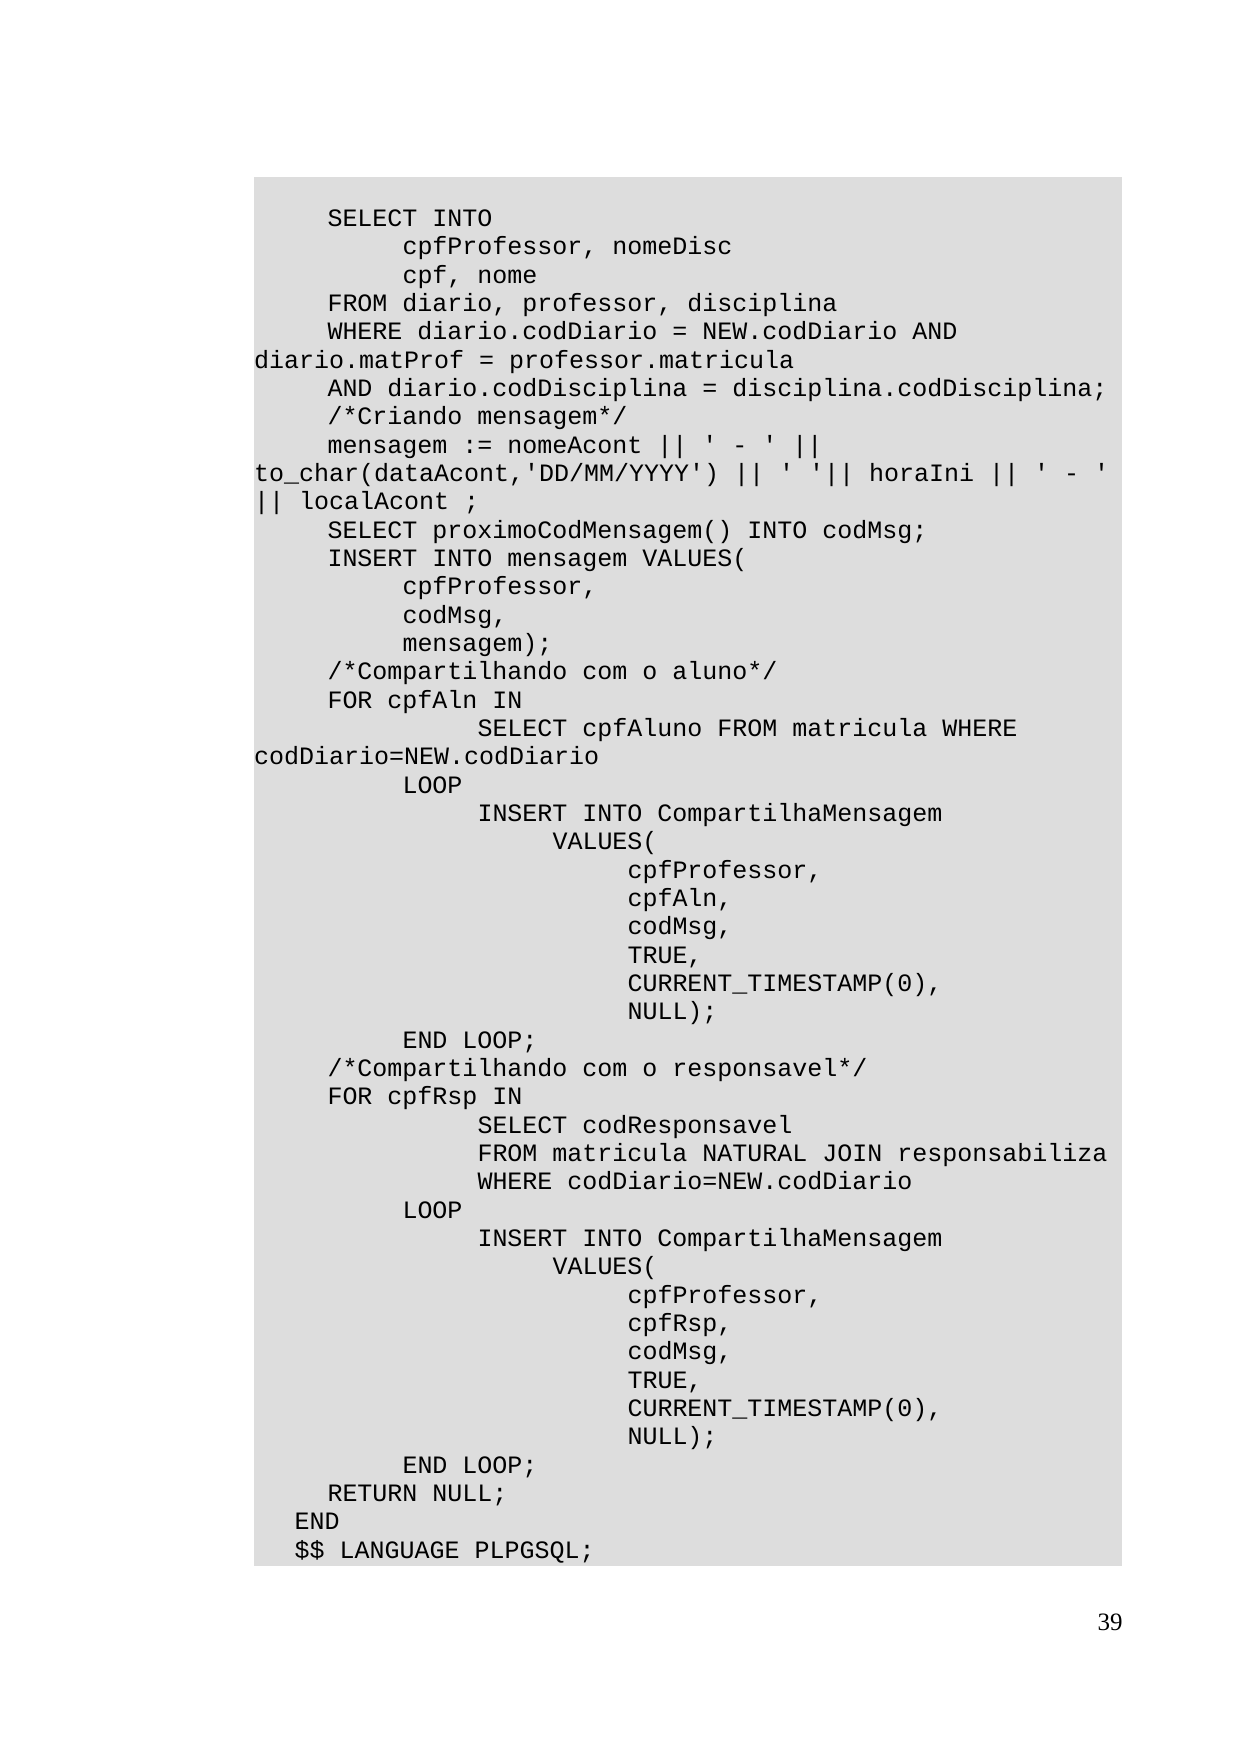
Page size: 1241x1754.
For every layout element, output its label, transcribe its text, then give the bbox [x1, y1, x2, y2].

text INSERT INTO CompartilhaMensagem [254, 1226, 1122, 1254]
text VALUES( [254, 829, 1122, 857]
text VALUES( [254, 1254, 1122, 1282]
text LOOP [254, 1197, 1122, 1226]
text codMsg, [254, 1339, 1122, 1367]
text FOR cpfAln IN [254, 687, 1122, 716]
text codMsg, [254, 914, 1122, 942]
text cpfProfessor, [254, 574, 1122, 602]
text END [254, 1509, 1122, 1537]
text FOR cpfRsp IN [254, 1084, 1122, 1112]
text cpf, nome [254, 262, 1122, 291]
text NULL); [254, 999, 1122, 1027]
text /*Compartilhando com o responsavel*/ [254, 1056, 1122, 1084]
text mensagem); [254, 631, 1122, 659]
text LOOP [254, 772, 1122, 801]
text SELECT codResponsavel [254, 1112, 1122, 1141]
text TRUE, [254, 942, 1122, 971]
text cpfRsp, [254, 1311, 1122, 1339]
text cpfProfessor, nomeDisc [254, 234, 1122, 262]
text FROM diario, professor, disciplina [254, 291, 1122, 319]
text RETURN NULL; [254, 1481, 1122, 1509]
text FROM matricula NATURAL JOIN responsabiliza [254, 1141, 1122, 1169]
text cpfProfessor, [254, 1282, 1122, 1311]
text SELECT proximoCodMensagem() INTO codMsg; [254, 517, 1122, 546]
text CURRENT_TIMESTAMP(0), [254, 1396, 1122, 1424]
text WHERE diario.codDiario = NEW.codDiario AND diario.matProf = professor.matricula [254, 319, 1122, 376]
text cpfAln, [254, 886, 1122, 914]
text cpfProfessor, [254, 857, 1122, 886]
text CURRENT_TIMESTAMP(0), [254, 971, 1122, 999]
text INSERT INTO mensagem VALUES( [254, 546, 1122, 574]
text TRUE, [254, 1367, 1122, 1396]
text /*Criando mensagem*/ [254, 404, 1122, 432]
text $$ LANGUAGE PLPGSQL; [254, 1537, 1122, 1566]
text WHERE codDiario=NEW.codDiario [254, 1169, 1122, 1197]
text SELECT cpfAluno FROM matricula WHERE codDiario=NEW.codDiario [254, 716, 1122, 772]
text END LOOP; [254, 1027, 1122, 1056]
text codMsg, [254, 602, 1122, 631]
text END LOOP; [254, 1452, 1122, 1481]
text SELECT INTO [254, 206, 1122, 234]
text INSERT INTO CompartilhaMensagem [254, 801, 1122, 829]
text NULL); [254, 1424, 1122, 1452]
text AND diario.codDisciplina = disciplina.codDisciplina; [254, 376, 1122, 404]
text /*Compartilhando com o aluno*/ [254, 659, 1122, 687]
text mensagem := nomeAcont || ' - ' || to_char(dataAcont,'DD/MM/YYYY') || ' '|| horaIni || ' - ' || localAcont ; [254, 432, 1122, 517]
